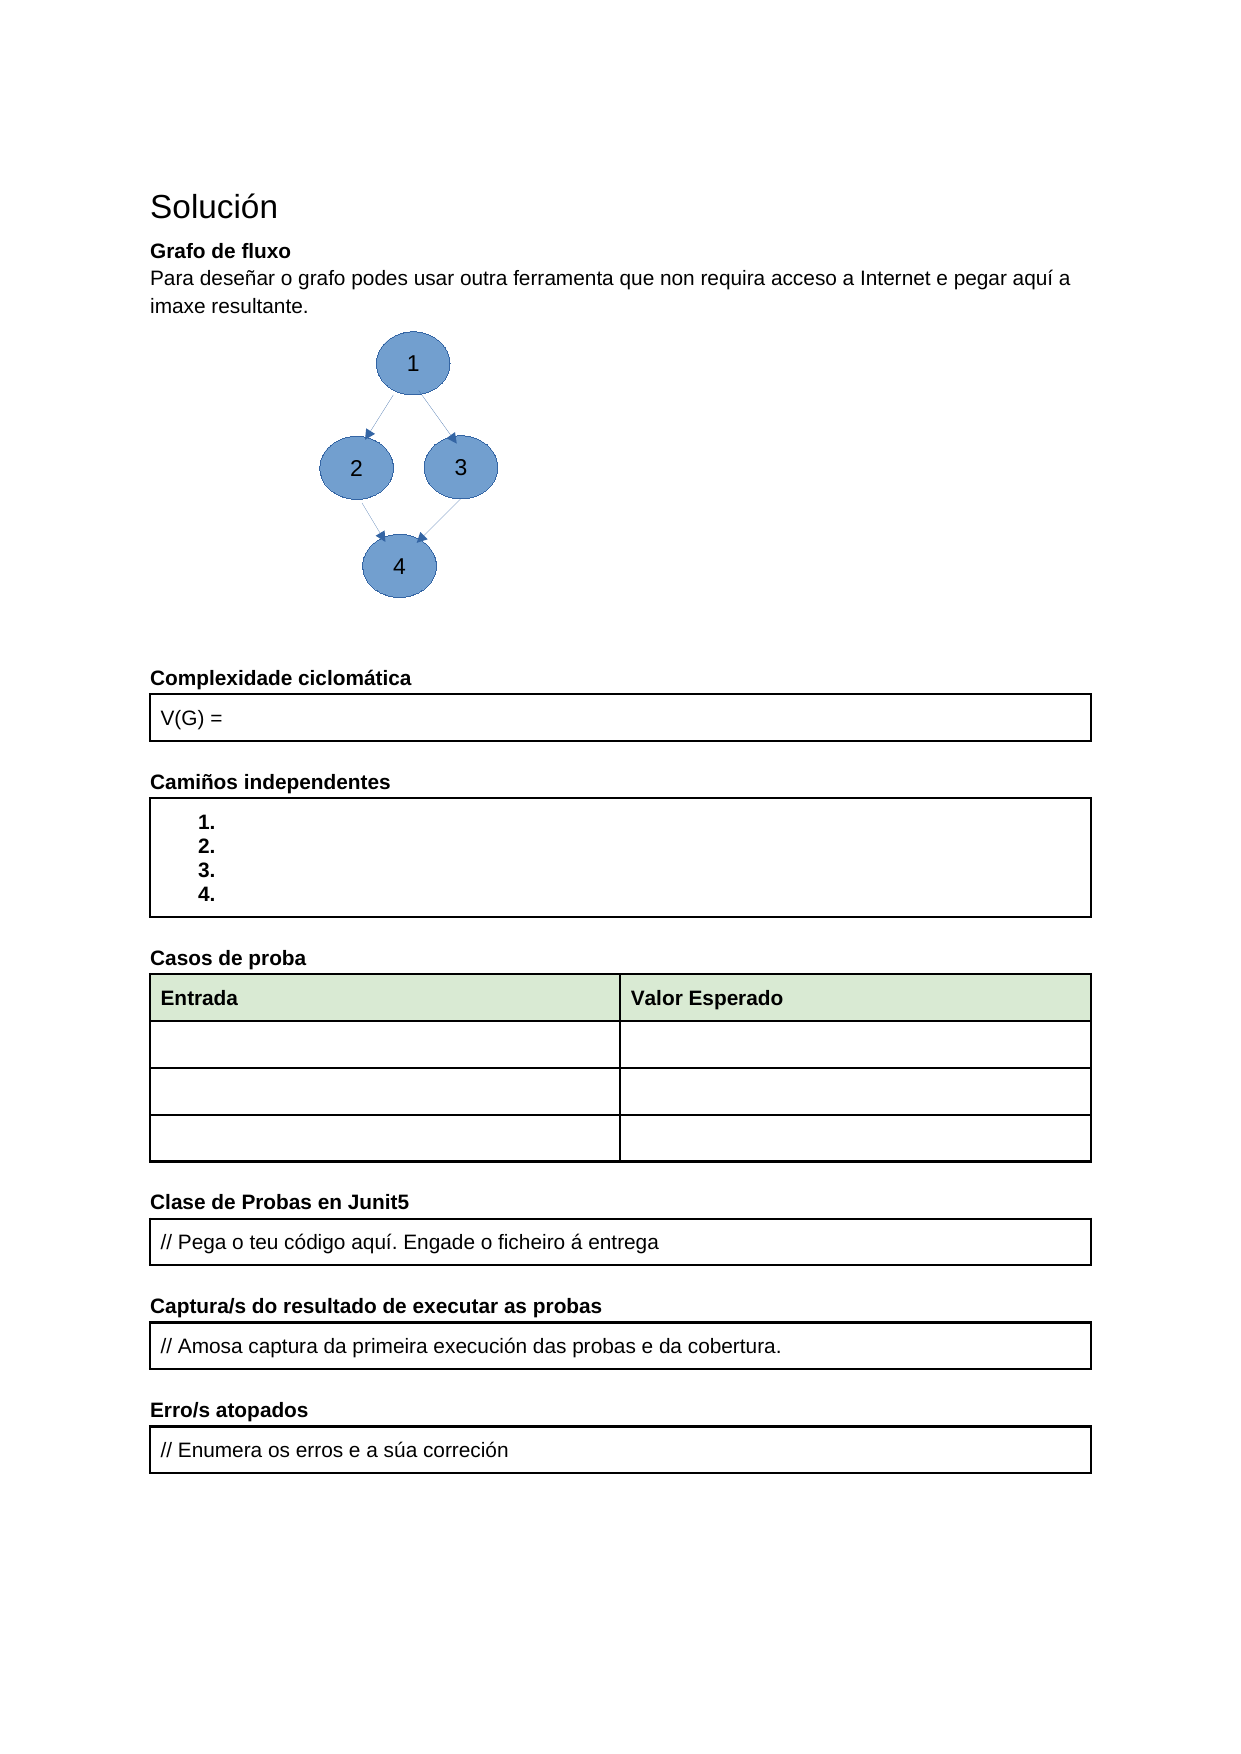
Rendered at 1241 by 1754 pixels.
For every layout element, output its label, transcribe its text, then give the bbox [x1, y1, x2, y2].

text Captura/s do resultado de executar as probas [150, 1294, 1090, 1318]
table_header // Pega o teu código aquí. Engade o ficheiro á entrega [151, 1220, 1090, 1264]
text Complexidade ciclomática [150, 666, 1090, 689]
text Clase de Probas en Junit5 [150, 1190, 1090, 1214]
table_header // Enumera os erros e a súa correción [151, 1428, 1090, 1472]
table_cell [621, 1116, 1090, 1160]
table_cell [151, 1069, 619, 1113]
text Grafo de fluxo [150, 238, 1090, 262]
table_cell [151, 1022, 619, 1067]
subtitle Solución [150, 187, 1090, 226]
text Casos de proba [150, 945, 1090, 969]
table_header Valor Esperado [621, 975, 1090, 1020]
text Camiños independentes [150, 769, 1090, 793]
table_header // Amosa captura da primeira execución das probas e da cobertura. [151, 1324, 1090, 1368]
table_header [151, 799, 1090, 916]
table_cell [151, 1116, 619, 1160]
text Para deseñar o grafo podes usar outra ferramenta que non requira acceso a Internet e pegar aquí a imaxe resultante. [150, 266, 1090, 317]
text Erro/s atopados [150, 1398, 1090, 1422]
table_header V(G) = [151, 695, 1090, 740]
table_cell [621, 1069, 1090, 1113]
table_cell [621, 1022, 1090, 1067]
table_header Entrada [151, 975, 619, 1020]
